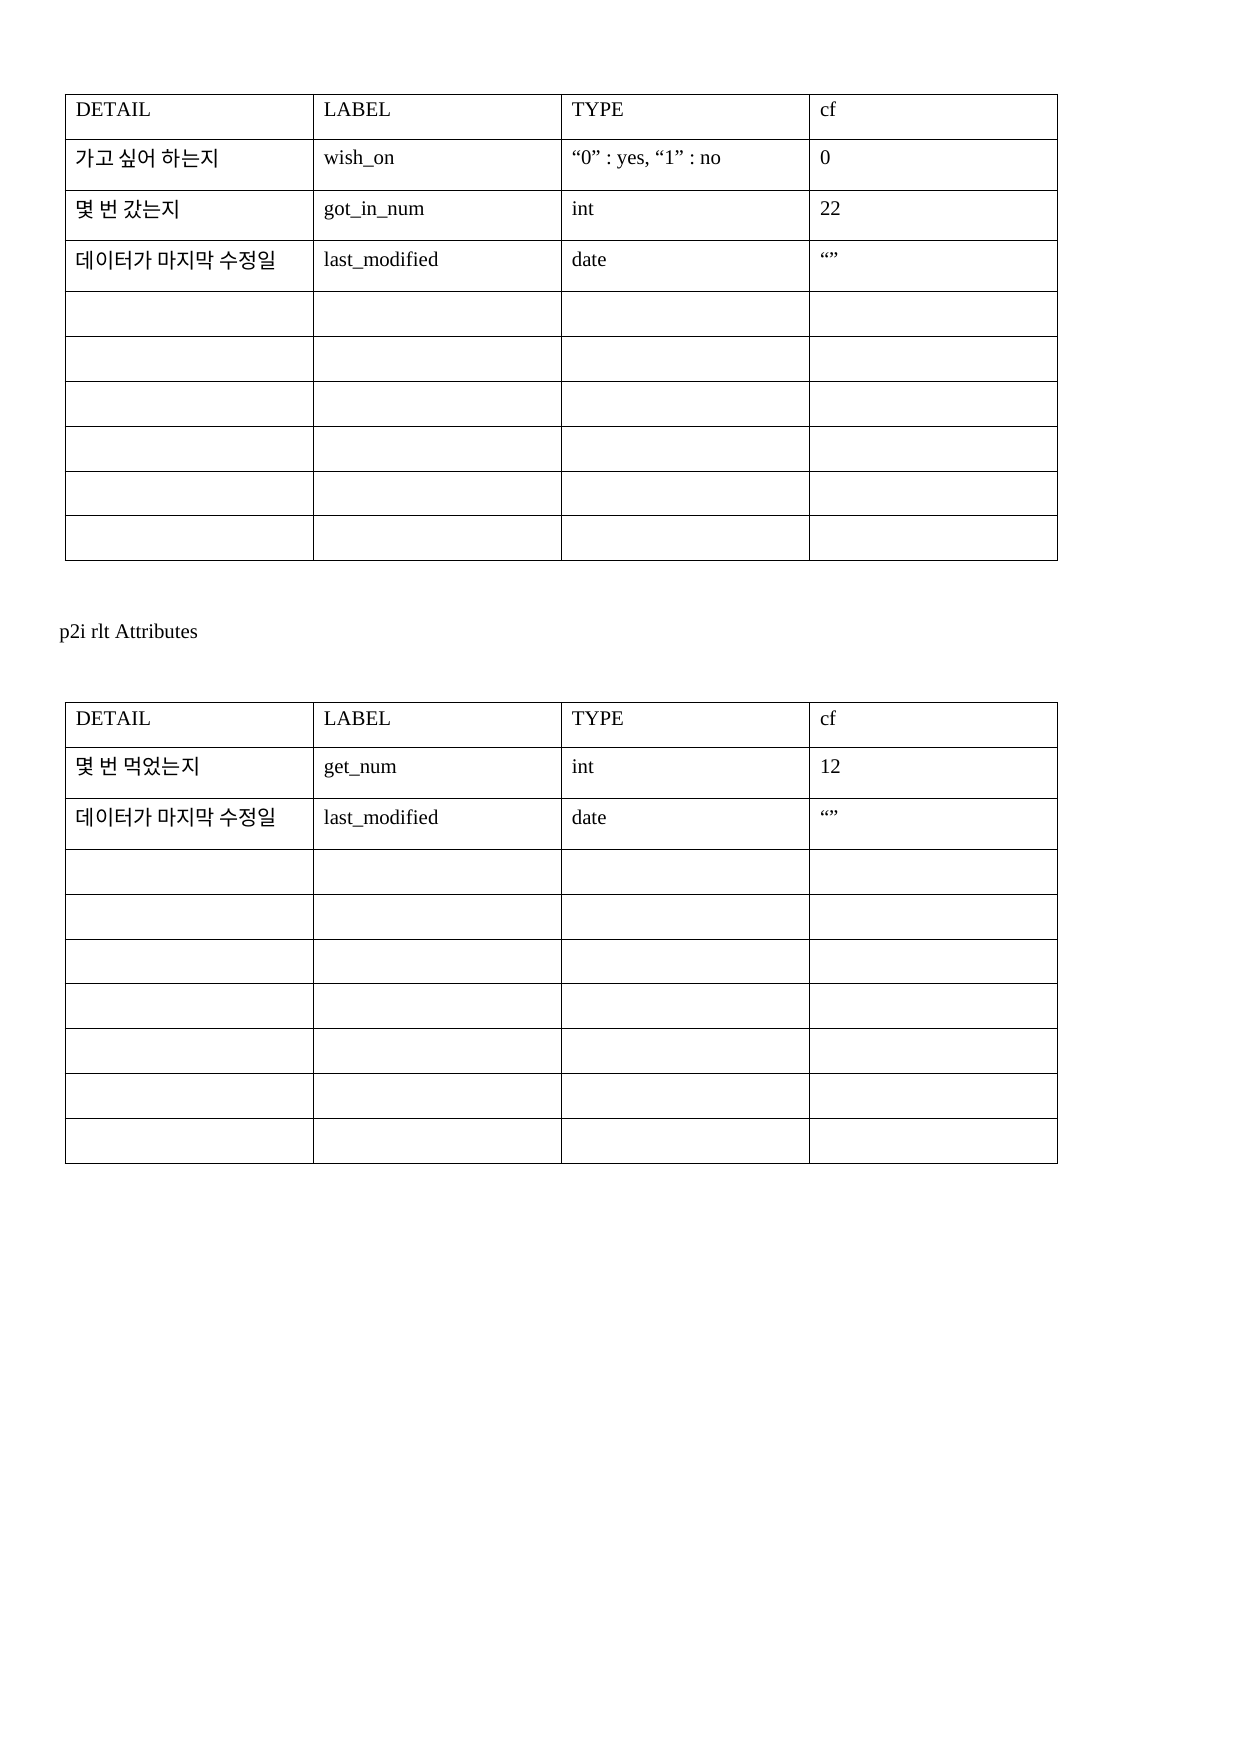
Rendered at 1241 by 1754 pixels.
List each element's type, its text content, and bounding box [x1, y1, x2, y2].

table_cell “” [810, 799, 1057, 849]
table_cell [66, 1119, 313, 1162]
table_cell 0 [810, 140, 1057, 189]
table_cell [314, 1029, 561, 1073]
table_cell [562, 1029, 809, 1073]
table_cell [314, 292, 561, 336]
table_cell 몇 번 갔는지 [66, 191, 313, 240]
table_cell [810, 427, 1057, 471]
table_cell [810, 337, 1057, 381]
table_cell 데이터가 마지막 수정일 [66, 799, 313, 849]
table_cell [810, 895, 1057, 938]
table_header LABEL [314, 703, 561, 747]
table_cell [562, 382, 809, 426]
table_cell date [562, 241, 809, 291]
table_cell [810, 940, 1057, 983]
table_cell int [562, 748, 809, 798]
table_cell “” [810, 241, 1057, 291]
table_cell [810, 984, 1057, 1028]
table_header TYPE [562, 703, 809, 747]
table_cell [562, 984, 809, 1028]
table_header DETAIL [66, 703, 313, 747]
table_cell [314, 472, 561, 515]
table_cell wish_on [314, 140, 561, 189]
table_cell 데이터가 마지막 수정일 [66, 241, 313, 291]
table_cell [66, 516, 313, 560]
table_cell [314, 895, 561, 938]
table_cell [562, 427, 809, 471]
table_cell [810, 1029, 1057, 1073]
table_header DETAIL [66, 95, 313, 138]
table_cell [66, 382, 313, 426]
table_header cf [810, 703, 1057, 747]
table_cell [66, 850, 313, 894]
table_cell 12 [810, 748, 1057, 798]
table_header cf [810, 95, 1057, 138]
table_cell [66, 472, 313, 515]
table_cell [810, 292, 1057, 336]
table_cell get_num [314, 748, 561, 798]
table_cell [810, 850, 1057, 894]
table_cell 몇 번 먹었는지 [66, 748, 313, 798]
table_cell [562, 1119, 809, 1162]
table_cell [562, 940, 809, 983]
table_cell [562, 472, 809, 515]
table_cell “0” : yes, “1” : no [562, 140, 809, 189]
table_header TYPE [562, 95, 809, 138]
table_cell [314, 1074, 561, 1118]
table_header LABEL [314, 95, 561, 138]
table_cell [314, 984, 561, 1028]
table_cell [314, 427, 561, 471]
table_cell [66, 427, 313, 471]
table_cell [66, 292, 313, 336]
table_cell last_modified [314, 799, 561, 849]
table_cell last_modified [314, 241, 561, 291]
table_cell [810, 516, 1057, 560]
table_cell [66, 1029, 313, 1073]
table_cell [810, 382, 1057, 426]
table_cell [314, 850, 561, 894]
table_cell [562, 850, 809, 894]
table_cell [562, 1074, 809, 1118]
text p2i rlt Attributes [59, 619, 1181, 643]
table_cell got_in_num [314, 191, 561, 240]
table_cell [314, 382, 561, 426]
table_cell [314, 337, 561, 381]
table_cell [314, 1119, 561, 1162]
table_cell [66, 984, 313, 1028]
table_cell int [562, 191, 809, 240]
table_cell [810, 1119, 1057, 1162]
table_cell [810, 1074, 1057, 1118]
table_cell date [562, 799, 809, 849]
table_cell [314, 940, 561, 983]
table_cell [66, 895, 313, 938]
table_cell [66, 337, 313, 381]
table_cell [66, 940, 313, 983]
table_cell 가고 싶어 하는지 [66, 140, 313, 189]
table_cell [562, 895, 809, 938]
table_cell [562, 516, 809, 560]
table_cell [66, 1074, 313, 1118]
table_cell [810, 472, 1057, 515]
table_cell [314, 516, 561, 560]
table_cell [562, 337, 809, 381]
table_cell 22 [810, 191, 1057, 240]
table_cell [562, 292, 809, 336]
